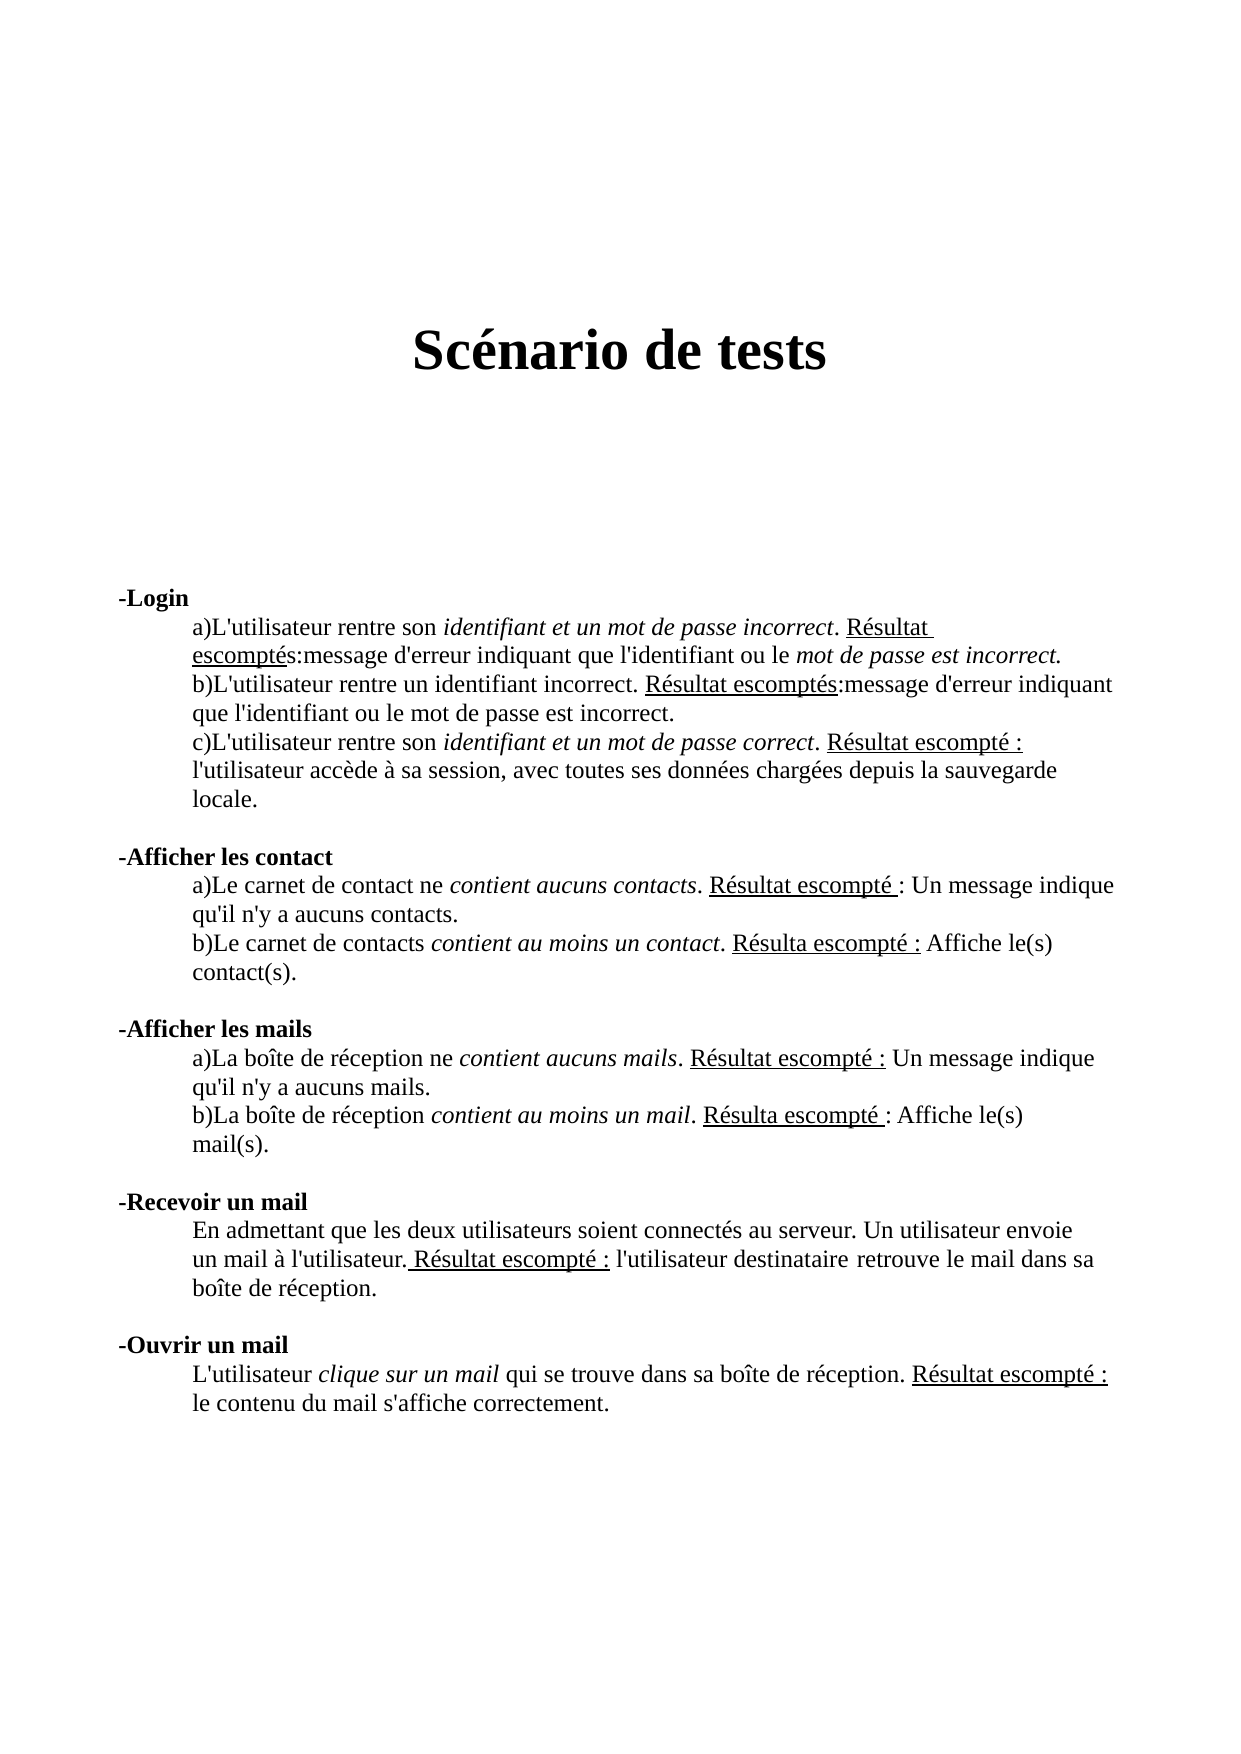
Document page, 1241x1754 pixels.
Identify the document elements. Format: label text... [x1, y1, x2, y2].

text -Afficher les mails [118, 1014, 1122, 1043]
text a)L'utilisateur rentre son identifiant et un mot de passe incorrect. Résultat escomptés:message d'erreur indiquant que l'identifiant ou le mot de passe est incorrect. [118, 612, 1122, 669]
text b)La boîte de réception contient au moins un mail. Résulta escompté : Affiche le(s) mail(s). [118, 1100, 1122, 1158]
text b)L'utilisateur rentre un identifiant incorrect. Résultat escomptés:message d'erreur indiquant que l'identifiant ou le mot de passe est incorrect. [118, 669, 1122, 727]
text c)L'utilisateur rentre son identifiant et un mot de passe correct. Résultat escompté : l'utilisateur accède à sa session, avec toutes ses données chargées depuis la sauvegarde locale. [118, 727, 1122, 813]
text a)Le carnet de contact ne contient aucuns contacts. Résultat escompté : Un message indique qu'il n'y a aucuns contacts. [118, 870, 1122, 928]
text Scénario de tests [118, 314, 1122, 382]
text En admettant que les deux utilisateurs soient connectés au serveur. Un utilisateur envoie un mail à l'utilisateur. Résultat escompté : l'utilisateur destinataire retrouve le mail dans sa boîte de réception. [118, 1215, 1122, 1302]
text a)La boîte de réception ne contient aucuns mails. Résultat escompté : Un message indique qu'il n'y a aucuns mails. [118, 1043, 1122, 1100]
text b)Le carnet de contacts contient au moins un contact. Résulta escompté : Affiche le(s) contact(s). [118, 928, 1122, 985]
text -Recevoir un mail [118, 1187, 1122, 1215]
text -Login [118, 583, 1122, 612]
text -Ouvrir un mail [118, 1330, 1122, 1359]
text L'utilisateur clique sur un mail qui se trouve dans sa boîte de réception. Résultat escompté : le contenu du mail s'affiche correctement. [118, 1359, 1122, 1417]
text -Afficher les contact [118, 842, 1122, 870]
